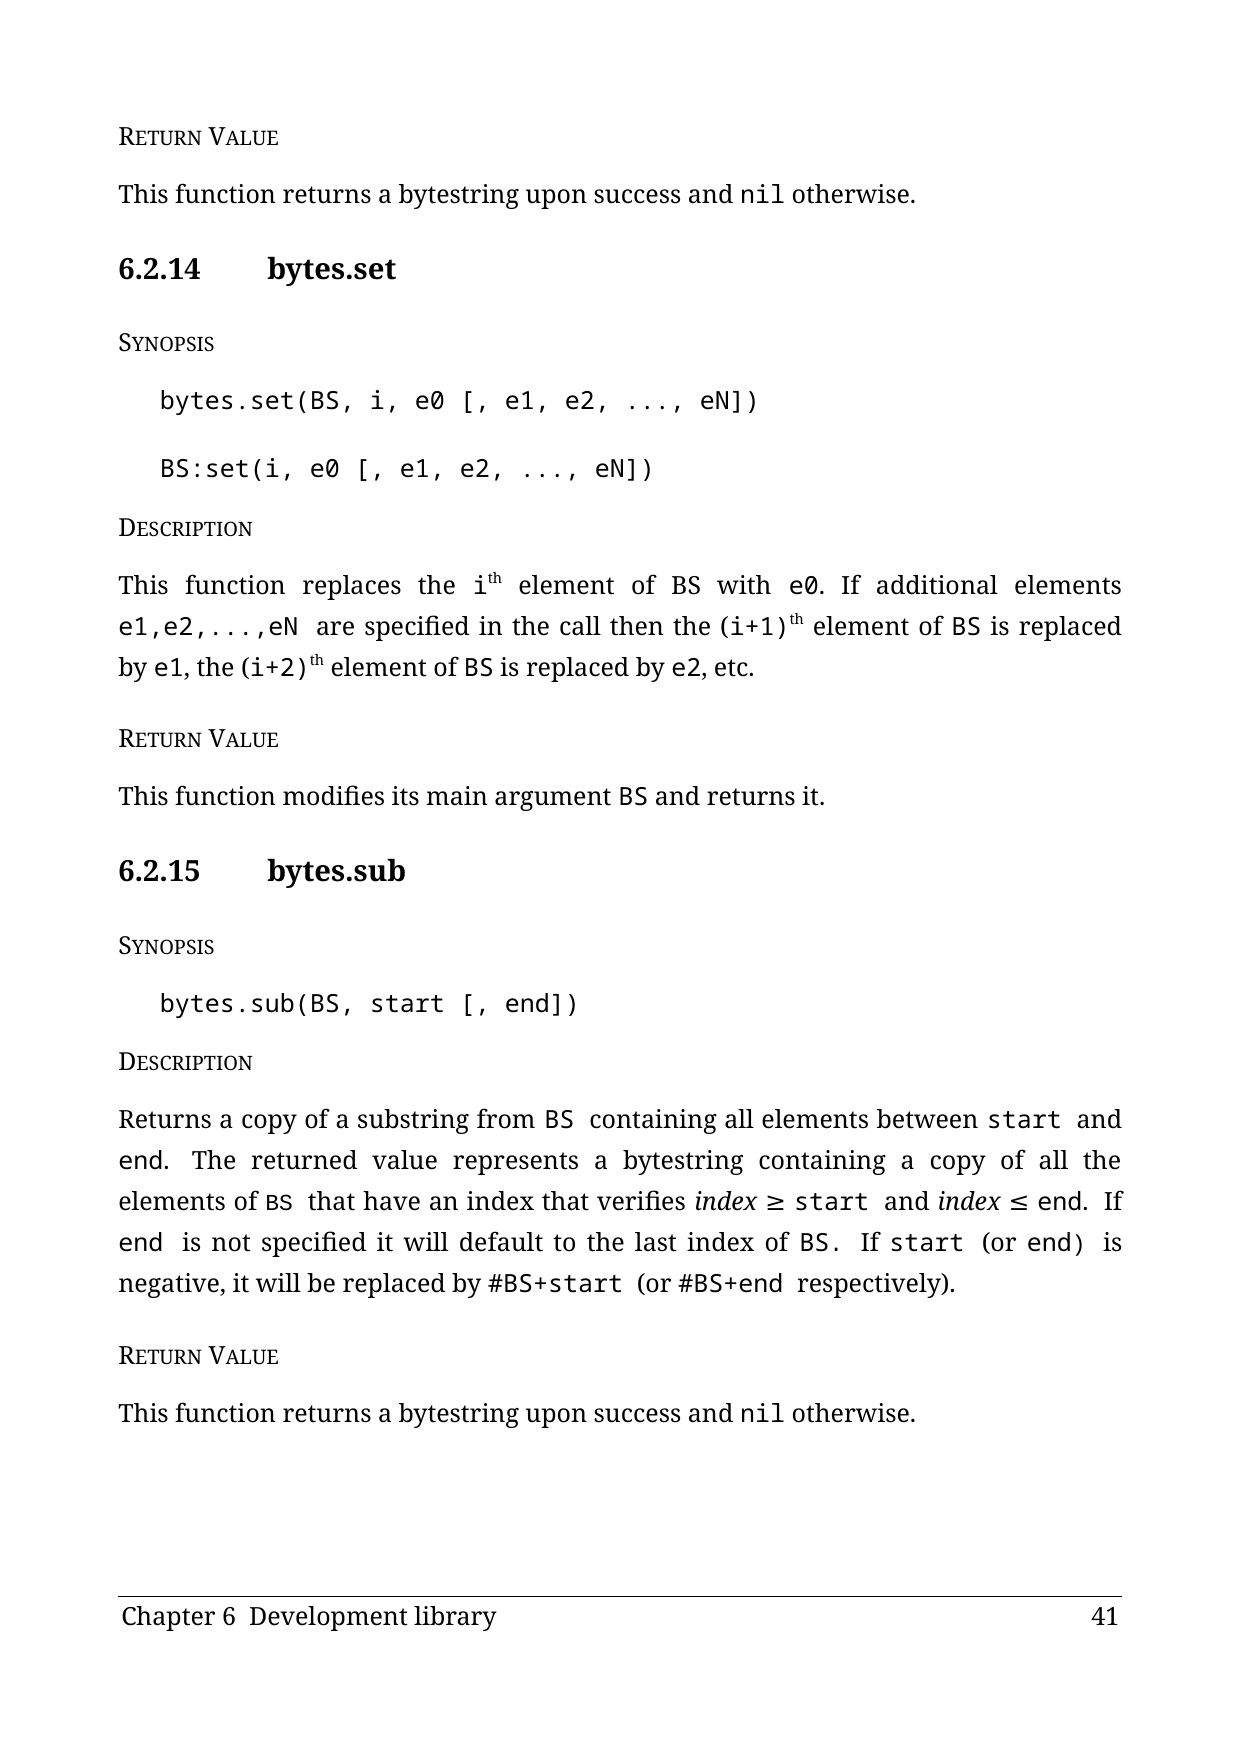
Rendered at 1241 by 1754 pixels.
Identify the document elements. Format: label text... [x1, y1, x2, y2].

text bytes.set(BS, i, e0 [, e1, e2, ..., eN]) [159, 383, 1122, 417]
text This function modifies its main argument BS and returns it. [118, 779, 1122, 813]
subtitle Synopsis [118, 927, 1122, 961]
subtitle Return Value [118, 1337, 1122, 1371]
subtitle Description [118, 1044, 1122, 1078]
text bytes.sub(BS, start [, end]) [159, 985, 1122, 1019]
subtitle Synopsis [118, 325, 1122, 358]
text BS:set(i, e0 [, e1, e2, ..., eN]) [159, 451, 1122, 485]
subtitle Return Value [118, 721, 1122, 755]
subtitle bytes.sub [118, 851, 1122, 890]
subtitle Return Value [118, 118, 1122, 152]
text Returns a copy of a substring from BS containing all elements between start and end. The returned value represents a bytestring containing a copy of all the elements of BS that have an index that verifies index ≥ start and index ≤ end. If end is not specified it will default to the last index of BS. If start (or end) is negative, it will be replaced by #BS+start (or #BS+end respectively). [118, 1102, 1122, 1300]
text This function replaces the ith element of BS with e0. If additional elements e1,e2,...,eN are specified in the call then the (i+1)th element of BS is replaced by e1, the (i+2)th element of BS is replaced by e2, etc. [118, 568, 1122, 683]
subtitle bytes.set [118, 248, 1122, 288]
text This function returns a bytestring upon success and nil otherwise. [118, 1396, 1122, 1429]
text This function returns a bytestring upon success and nil otherwise. [118, 176, 1122, 210]
subtitle Description [118, 510, 1122, 543]
